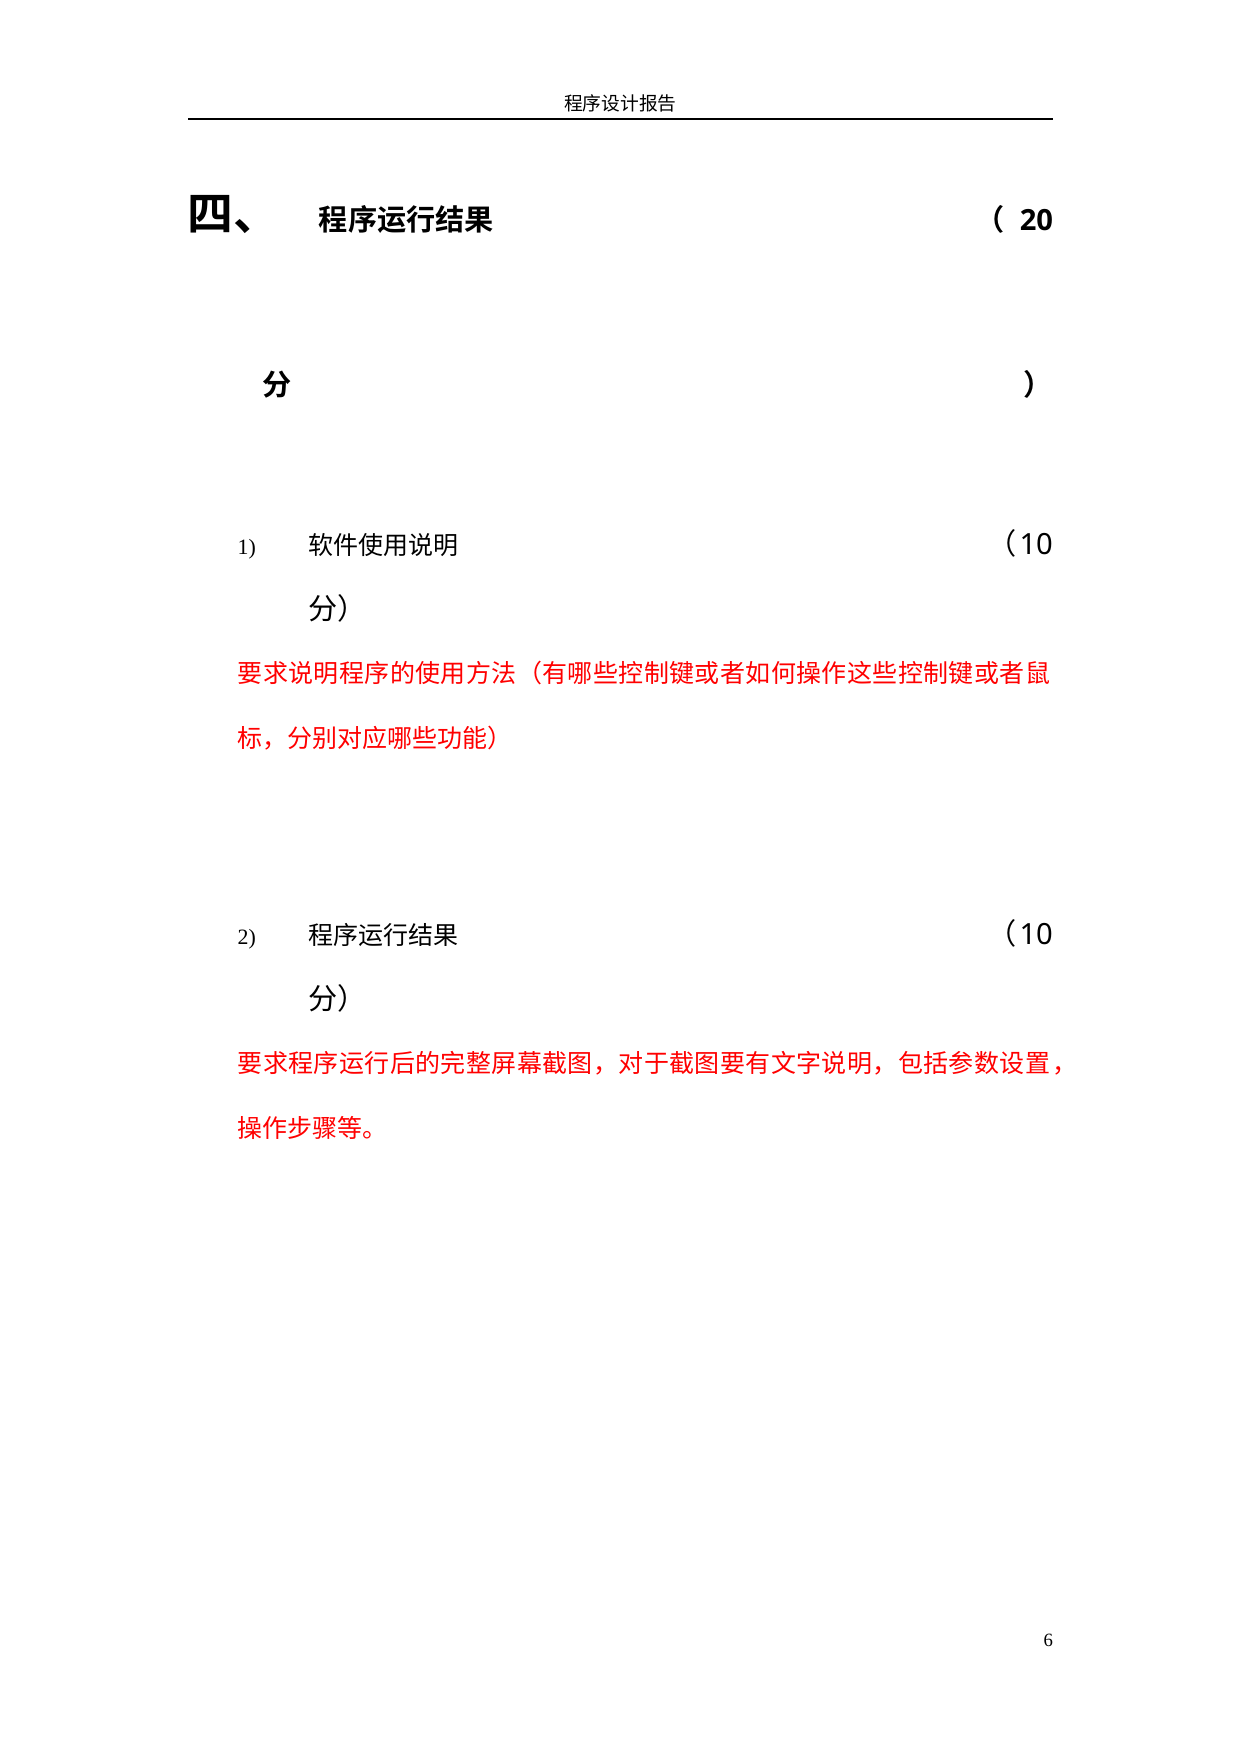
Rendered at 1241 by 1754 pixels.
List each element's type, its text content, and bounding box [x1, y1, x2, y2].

list 软件使用说明 （10分） [237, 509, 1053, 639]
list 程序运行结果 （10分） [237, 899, 1053, 1029]
text 要求说明程序的使用方法（有哪些控制键或者如何操作这些控制键或者鼠标，分别对应哪些功能） [237, 639, 1053, 769]
text 要求程序运行后的完整屏幕截图，对于截图要有文字说明，包括参数设置，操作步骤等。 [237, 1029, 1053, 1159]
subtitle 程序运行结果 （20分） [187, 162, 1053, 415]
